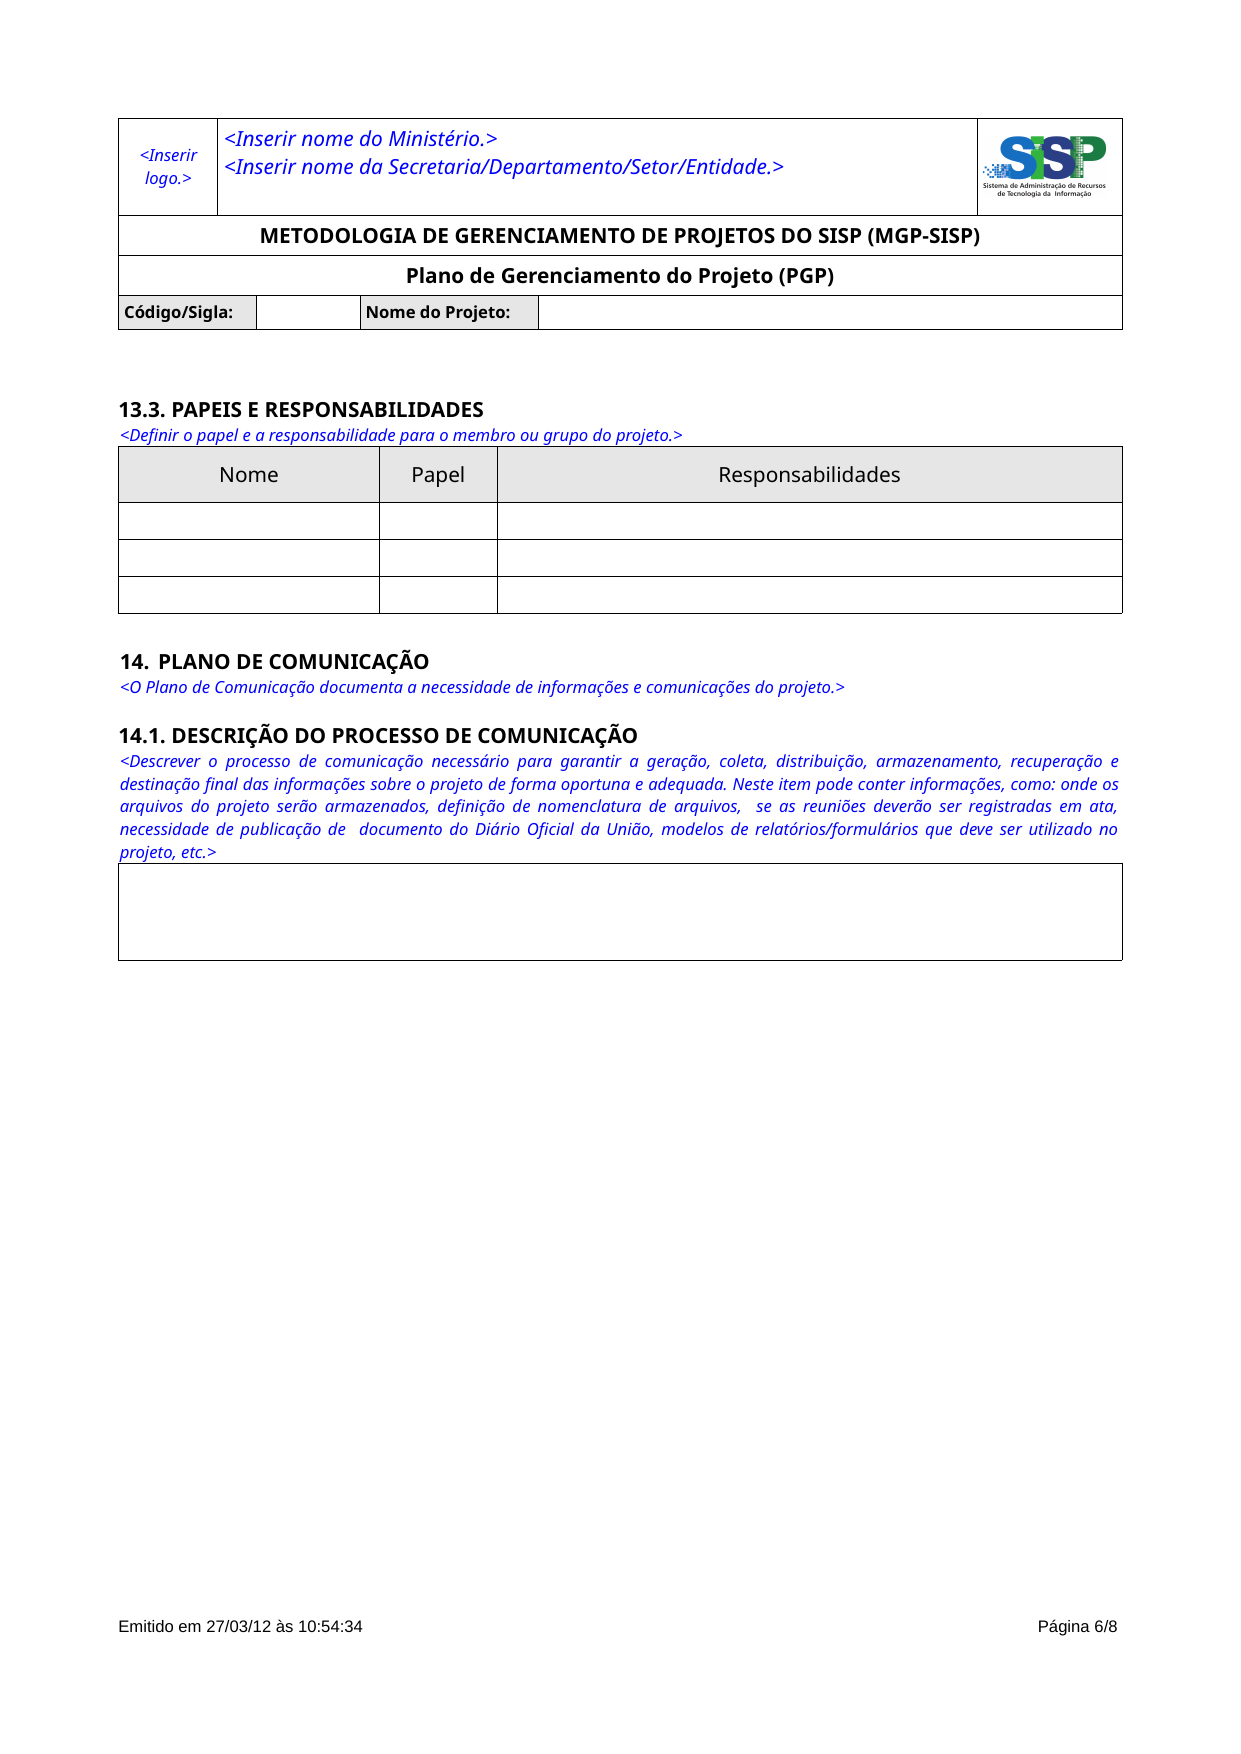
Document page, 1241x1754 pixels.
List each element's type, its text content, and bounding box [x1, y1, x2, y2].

text <O Plano de Comunicação documenta a necessidade de informações e comunicações do projeto.> [119, 676, 1122, 698]
table_header Responsabilidades [498, 447, 1122, 502]
list PLANO DE COMUNICAÇÃO [119, 647, 1122, 676]
table_cell [119, 503, 379, 539]
table_cell [380, 503, 497, 539]
table_cell [119, 540, 379, 576]
picture [982, 135, 1110, 198]
list PAPEIS E RESPONSABILIDADES [118, 395, 1122, 423]
table_cell [380, 577, 497, 613]
list <Descrever o processo de comunicação necessário para garantir a geração, coleta, distribuição, armazenamento, recuperação e destinação final das informações sobre o projeto de forma oportuna e adequada. Neste item pode conter informações, como: onde os arquivos do projeto serão armazenados, definição de nomenclatura de arquivos, se as reuniões deverão ser registradas em ata, necessidade de publicação de documento do Diário Oficial da União, modelos de relatórios/formulários que deve ser utilizado no projeto, etc.> [119, 749, 1122, 863]
table_cell [380, 540, 497, 576]
table_cell [498, 540, 1122, 576]
list <Definir o papel e a responsabilidade para o membro ou grupo do projeto.> [119, 423, 1122, 446]
table_cell [498, 577, 1122, 613]
table_cell [119, 577, 379, 613]
table_header [119, 864, 1122, 960]
table_header Papel [380, 447, 497, 502]
list DESCRIÇÃO DO PROCESSO DE COMUNICAÇÃO [118, 721, 1122, 749]
table_header Nome [119, 447, 379, 502]
table_cell [498, 503, 1122, 539]
